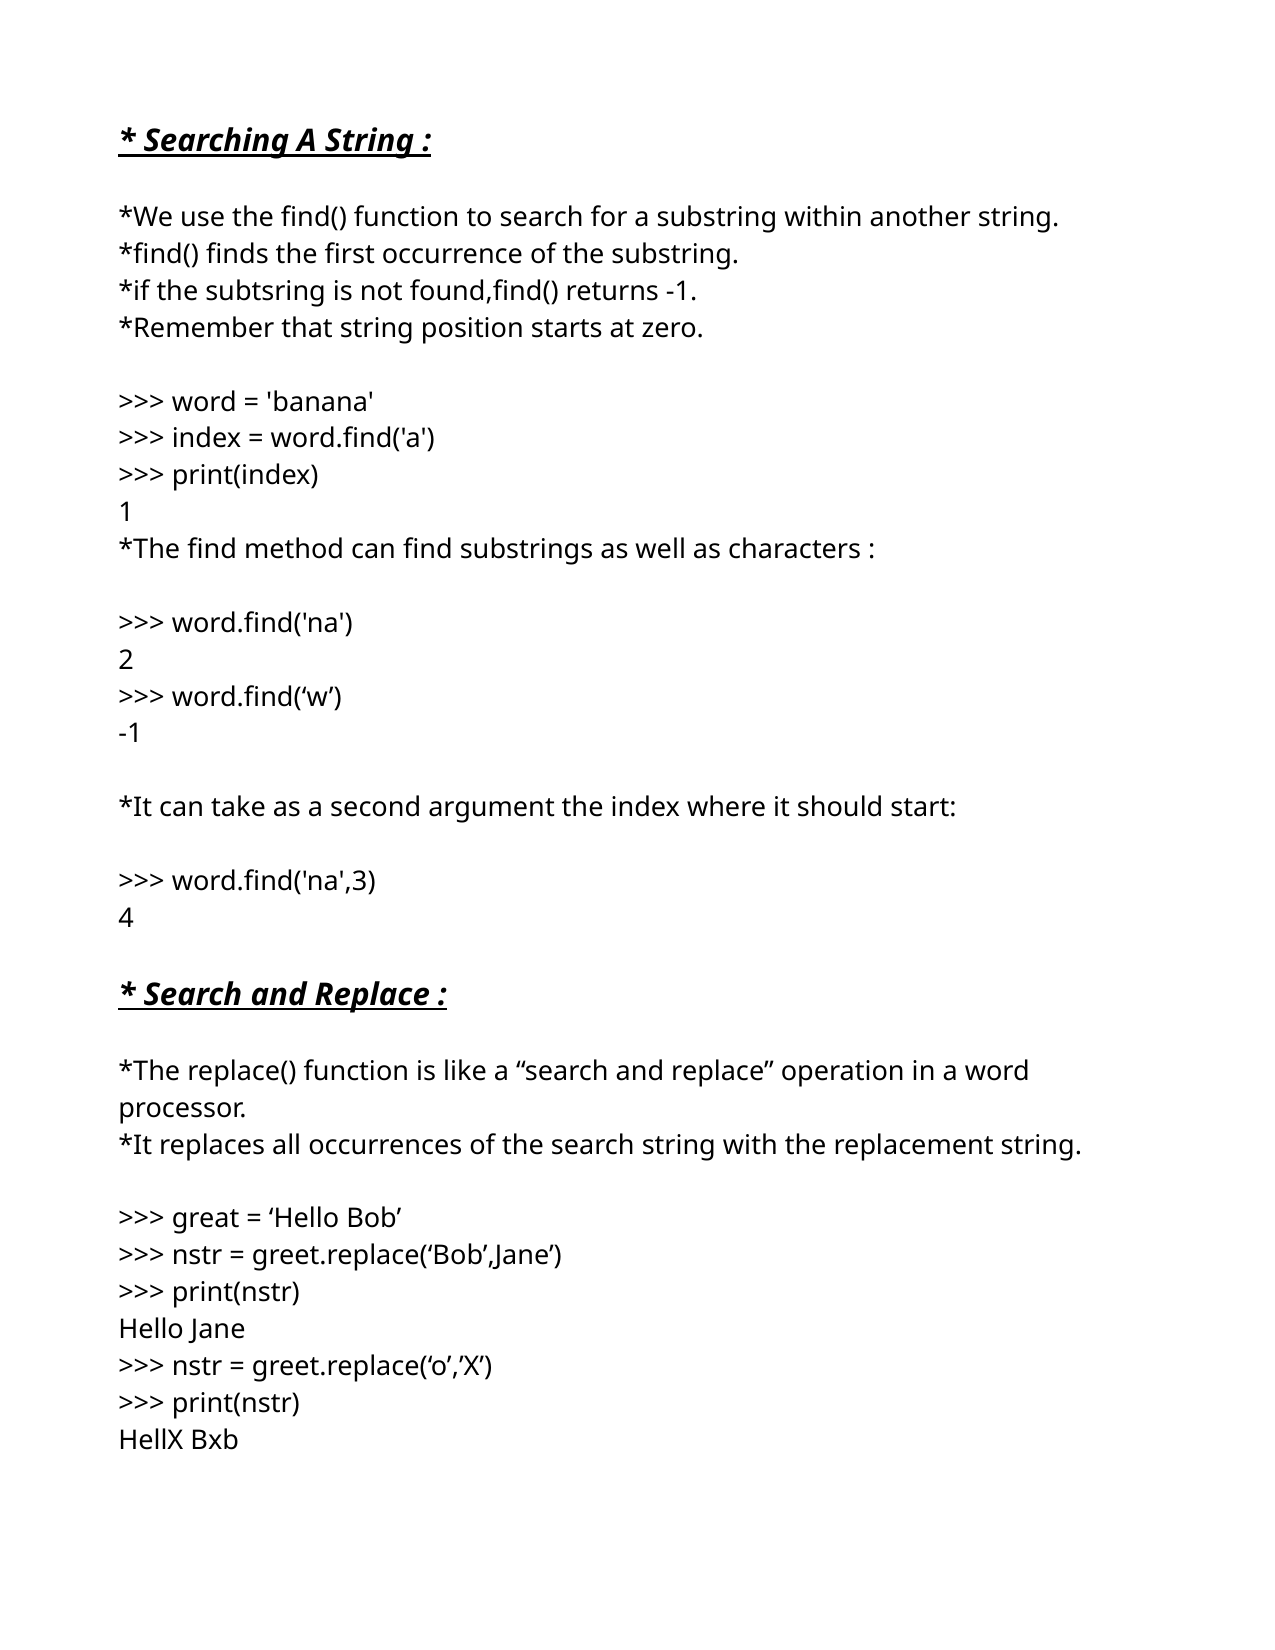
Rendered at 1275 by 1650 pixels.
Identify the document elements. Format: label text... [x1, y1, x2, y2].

text *if the subtsring is not found,find() returns -1. [118, 271, 1157, 308]
text *find() finds the first occurrence of the substring. [118, 234, 1157, 271]
text 4 [118, 898, 1157, 935]
text >>> word.find('na',3) [118, 861, 1157, 898]
text >>> print(nstr) [118, 1383, 1157, 1420]
text *Remember that string position starts at zero. [118, 308, 1157, 345]
text >>> print(nstr) [118, 1273, 1157, 1309]
text >>> word.find(‘w’) [118, 677, 1157, 714]
text >>> word = 'banana' [118, 382, 1157, 419]
text Hello Jane [118, 1309, 1157, 1346]
text *It replaces all occurrences of the search string with the replacement string. [118, 1125, 1157, 1162]
text >>> great = ‘Hello Bob’ [118, 1199, 1157, 1236]
text >>> nstr = greet.replace(‘o’,’X’) [118, 1346, 1157, 1383]
text *It can take as a second argument the index where it should start: [118, 788, 1157, 824]
text 2 [118, 640, 1157, 677]
text *The find method can find substrings as well as characters : [118, 529, 1157, 566]
text >>> word.find('na') [118, 603, 1157, 640]
text * Search and Replace : [118, 972, 1157, 1014]
text -1 [118, 714, 1157, 751]
text 1 [118, 493, 1157, 529]
text *The replace() function is like a “search and replace” operation in a word processor. [118, 1051, 1157, 1125]
text >>> print(index) [118, 456, 1157, 493]
text >>> index = word.find('a') [118, 419, 1157, 456]
text * Searching A String : [118, 118, 1157, 161]
text *We use the find() function to search for a substring within another string. [118, 198, 1157, 234]
text HellX Bxb [118, 1420, 1157, 1457]
text >>> nstr = greet.replace(‘Bob’,Jane’) [118, 1236, 1157, 1273]
